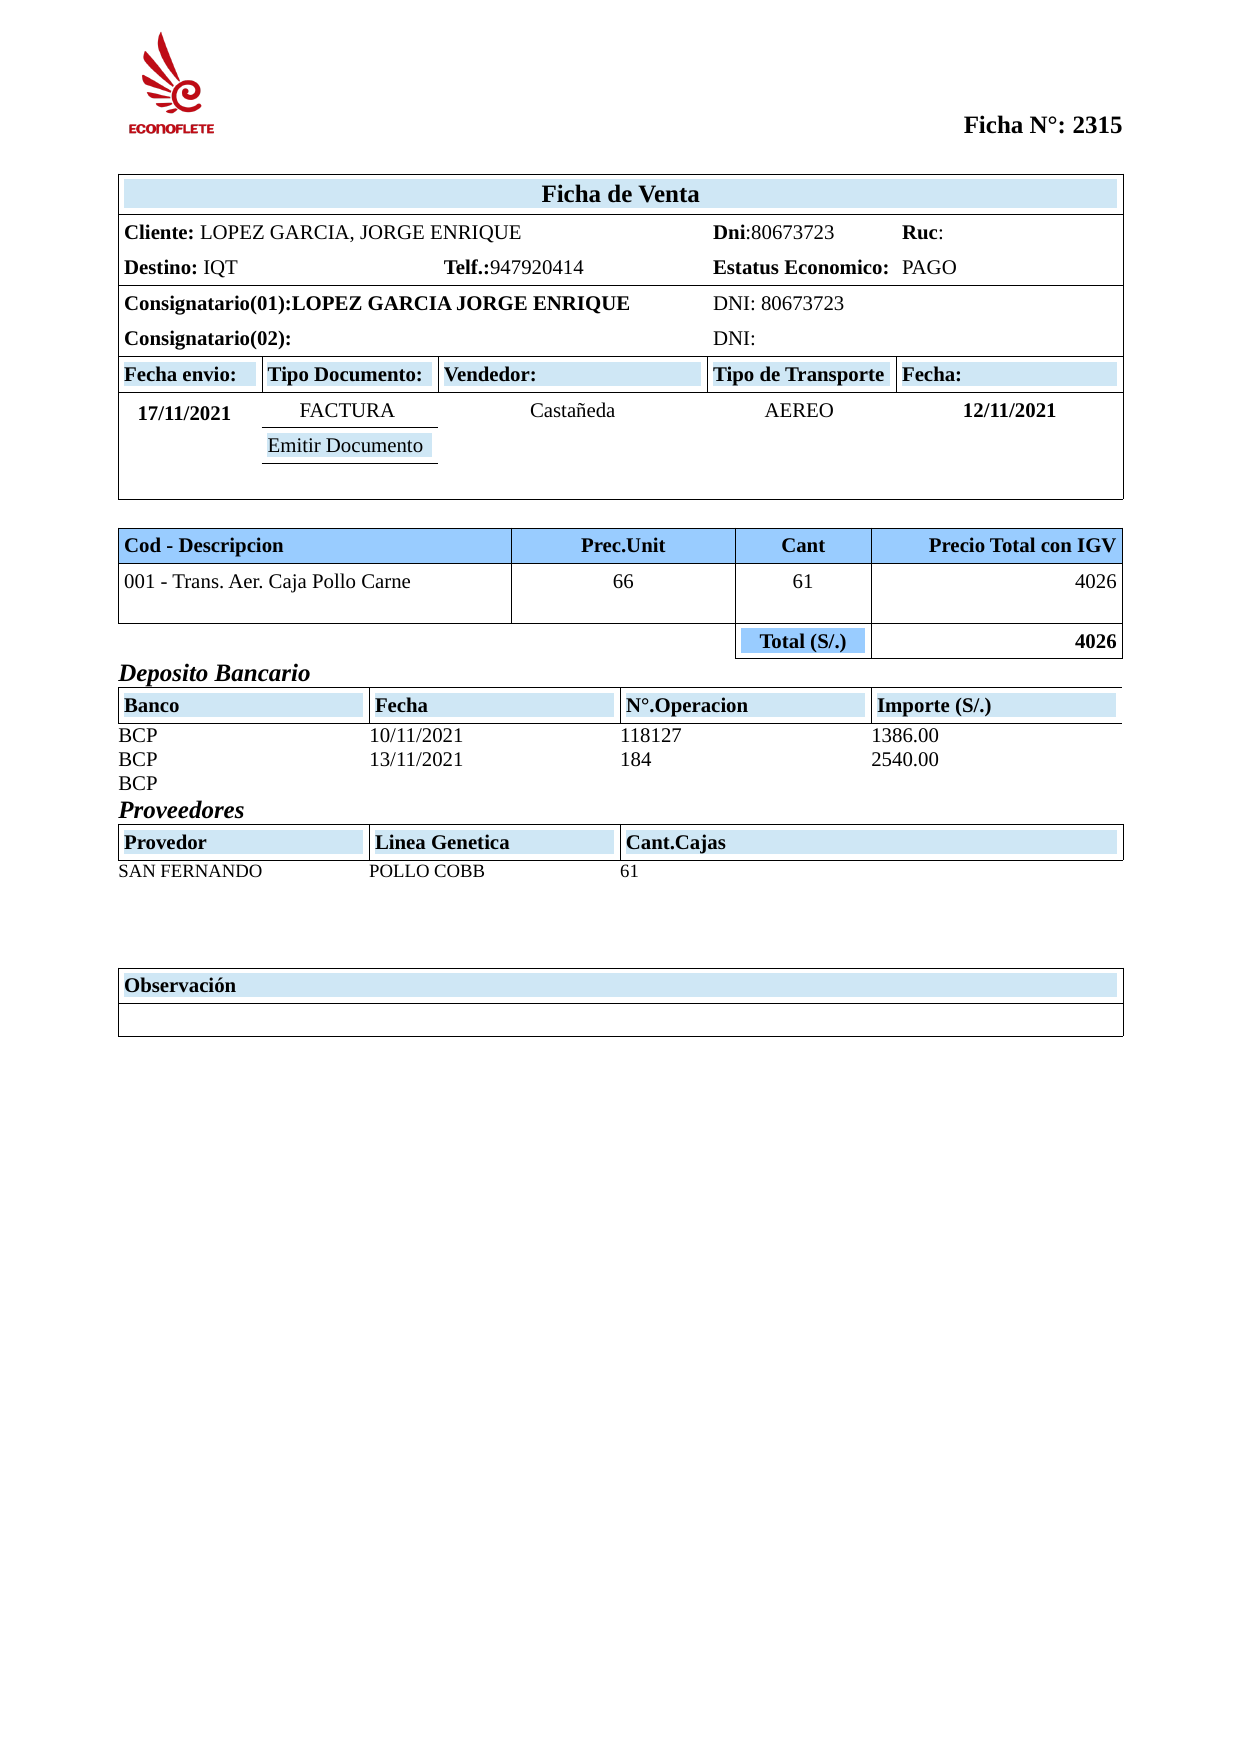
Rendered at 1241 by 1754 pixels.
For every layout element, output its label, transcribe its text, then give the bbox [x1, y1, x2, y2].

table_cell 118127 [620, 724, 871, 747]
table_cell SAN FERNANDO [118, 861, 369, 881]
table_header Banco [119, 688, 369, 723]
table_cell [620, 903, 1123, 924]
table_header Cant [736, 529, 871, 563]
table_cell Destino: IQT [119, 249, 438, 285]
table_cell [620, 946, 1123, 967]
text Deposito Bancario [118, 658, 1122, 687]
table_cell [369, 924, 620, 946]
table_cell Total (S/.) [736, 624, 871, 658]
table_cell Tipo Documento: [263, 357, 438, 392]
table_header Importe (S/.) [872, 688, 1122, 723]
table_cell 001 - Trans. Aer. Caja Pollo Carne [119, 564, 511, 623]
table_header Precio Total con IGV [872, 529, 1122, 563]
table_cell BCP [118, 747, 369, 771]
table_cell Estatus Economico: [707, 249, 896, 285]
table_cell [118, 624, 511, 658]
table_cell Fecha envio: [119, 357, 262, 392]
table_cell Consignatario(01):LOPEZ GARCIA JORGE ENRIQUE [119, 286, 707, 321]
table_cell [369, 903, 620, 924]
table_cell 61 [620, 861, 1123, 881]
table_cell [369, 771, 620, 795]
table_cell 61 [736, 564, 871, 623]
table_header Prec.Unit [512, 529, 735, 563]
table_header N°.Operacion [621, 688, 871, 723]
table_cell [620, 924, 1123, 946]
table_cell [511, 624, 735, 658]
table_cell 13/11/2021 [369, 747, 620, 771]
table_cell Telf.:947920414 [438, 249, 707, 285]
text Proveedores [118, 795, 1122, 824]
table_cell Emitir Documento [262, 428, 438, 463]
table_header Cant.Cajas [621, 825, 1123, 859]
table_cell DNI: 80673723 [707, 286, 1123, 321]
table_cell [118, 881, 369, 903]
table_cell 12/11/2021 [896, 393, 1123, 498]
table_cell [620, 771, 871, 795]
table_cell 66 [512, 564, 735, 623]
table_cell DNI: [707, 321, 1123, 356]
table_cell [262, 464, 438, 498]
table_cell BCP [118, 724, 369, 747]
picture [118, 31, 225, 134]
table_cell [118, 924, 369, 946]
table_cell Fecha: [897, 357, 1123, 392]
table_cell [369, 881, 620, 903]
table_cell Ruc: [896, 215, 1123, 249]
table_cell AEREO [707, 393, 896, 498]
table_cell Consignatario(02): [119, 321, 707, 356]
table_header Provedor [119, 825, 369, 859]
table_cell Cliente: LOPEZ GARCIA, JORGE ENRIQUE [119, 215, 707, 249]
table_cell 1386.00 [871, 724, 1122, 747]
table_cell [871, 771, 1122, 795]
table_cell [620, 881, 1123, 903]
table_cell BCP [118, 771, 369, 795]
table_header Cod - Descripcion [119, 529, 511, 563]
table_cell 4026 [872, 624, 1122, 658]
table_cell Dni:80673723 [707, 215, 896, 249]
table_header Observación [119, 969, 1123, 1003]
table_header Ficha de Venta [119, 175, 1123, 214]
table_header Fecha [370, 688, 620, 723]
table_header Linea Genetica [370, 825, 620, 859]
table_cell [118, 946, 369, 967]
table_cell Vendedor: [439, 357, 707, 392]
table_cell 4026 [872, 564, 1122, 623]
table_cell 184 [620, 747, 871, 771]
table_cell [118, 903, 369, 924]
table_cell [119, 1004, 1123, 1036]
table_cell FACTURA [262, 393, 438, 427]
table_cell 10/11/2021 [369, 724, 620, 747]
table_cell [369, 946, 620, 967]
table_cell Tipo de Transporte [708, 357, 896, 392]
table_cell 2540.00 [871, 747, 1122, 771]
table_cell POLLO COBB [369, 861, 620, 881]
table_cell 17/11/2021 [119, 393, 262, 498]
table_cell PAGO [896, 249, 1123, 285]
table_cell Castañeda [438, 393, 707, 498]
